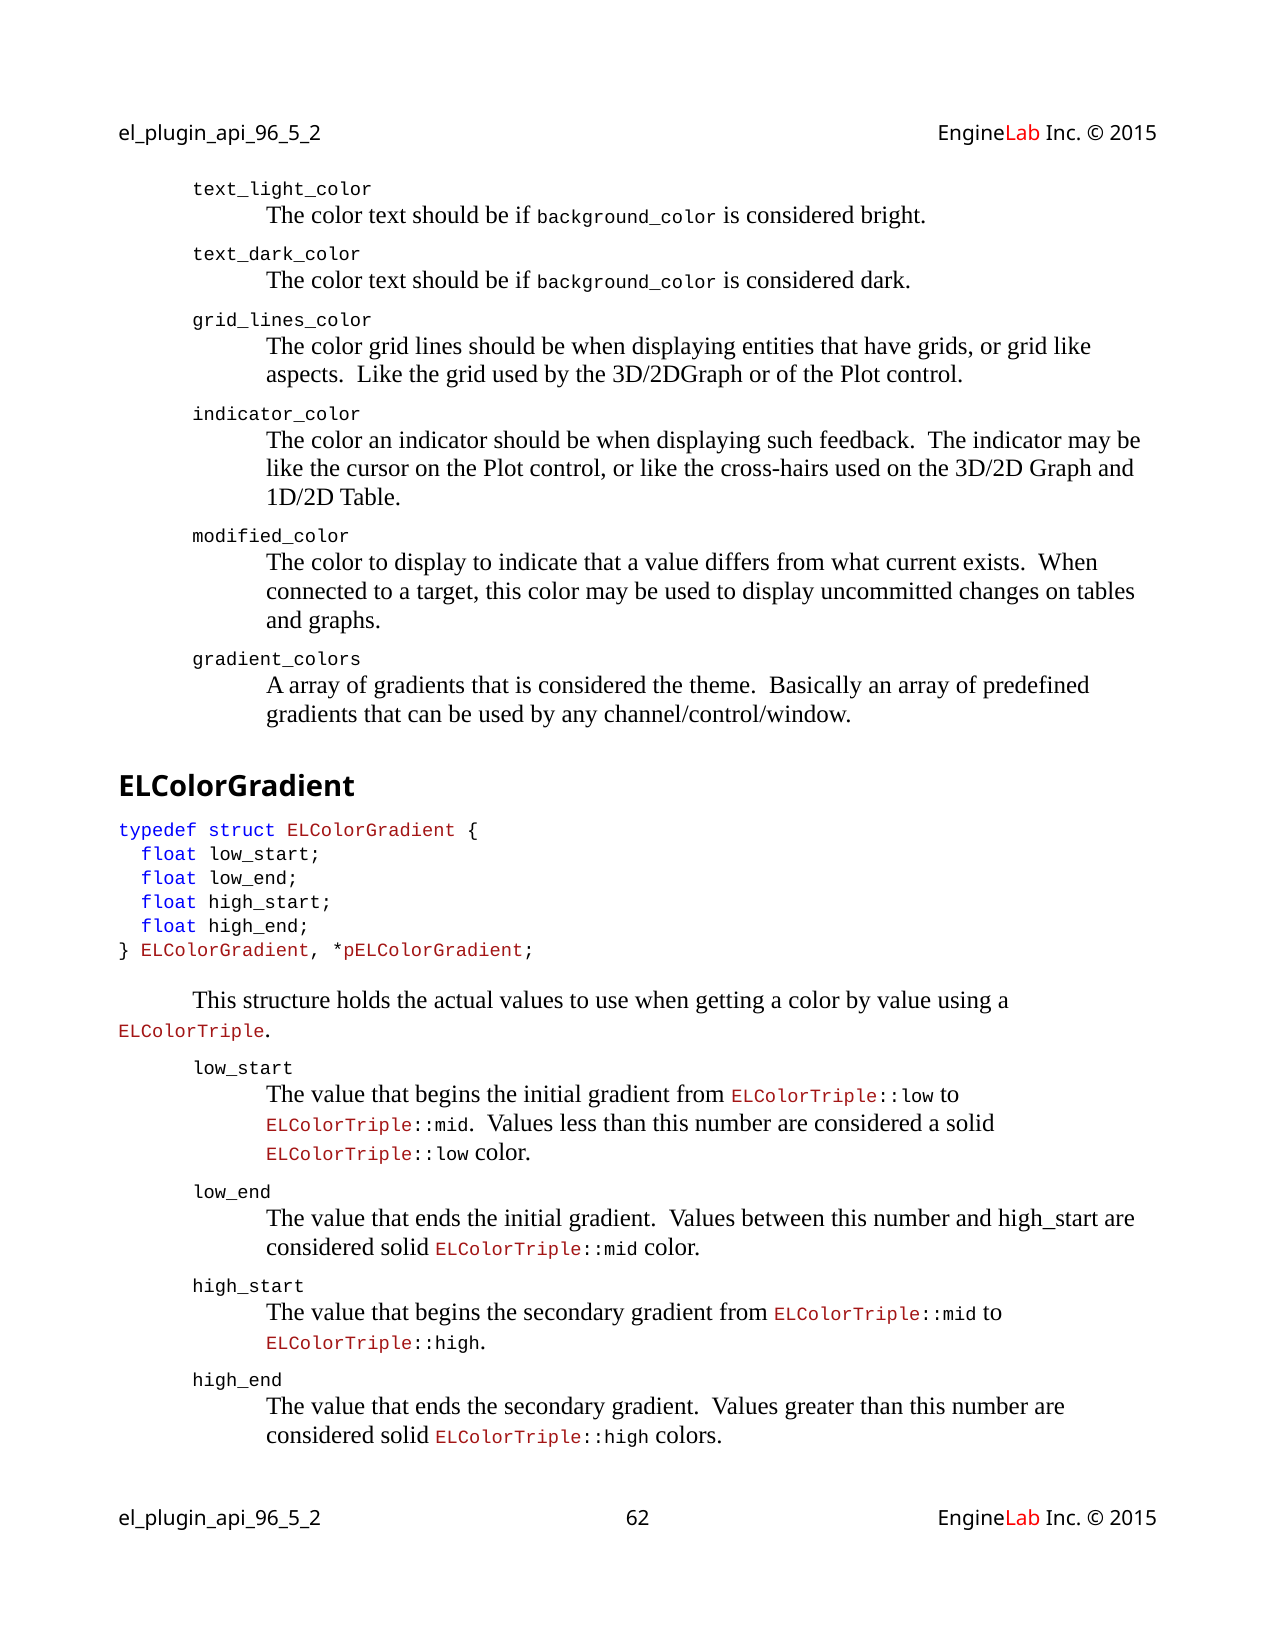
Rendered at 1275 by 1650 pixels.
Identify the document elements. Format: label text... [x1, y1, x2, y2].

text grid_lines_color [118, 307, 1157, 331]
text } ELColorGradient, *pELColorGradient; [118, 937, 1157, 961]
text float high_start; [118, 889, 1157, 913]
text The color to display to indicate that a value differs from what current exists. When connected to a target, this color may be used to display uncommitted changes on tables and graphs. [118, 547, 1157, 634]
text A array of gradients that is considered the theme. Basically an array of predefined gradients that can be used by any channel/control/window. [118, 670, 1157, 728]
subtitle ELColorGradient [118, 765, 1157, 805]
text gradient_colors [118, 646, 1157, 670]
text The value that ends the secondary gradient. Values greater than this number are considered solid ELColorTriple::high colors. [118, 1391, 1157, 1449]
text The value that ends the initial gradient. Values between this number and high_start are considered solid ELColorTriple::mid color. [118, 1203, 1157, 1261]
text typedef struct ELColorGradient { [118, 817, 1157, 841]
text The value that begins the initial gradient from ELColorTriple::low to ELColorTriple::mid. Values less than this number are considered a solid ELColorTriple::low color. [118, 1079, 1157, 1166]
text low_start [118, 1056, 1157, 1079]
text indicator_color [118, 401, 1157, 425]
text The color grid lines should be when displaying entities that have grids, or grid like aspects. Like the grid used by the 3D/2DGraph or of the Plot control. [118, 331, 1157, 388]
text The value that begins the secondary gradient from ELColorTriple::mid to ELColorTriple::high. [118, 1297, 1157, 1355]
text float low_end; [118, 865, 1157, 889]
text low_end [118, 1179, 1157, 1203]
text float high_end; [118, 913, 1157, 937]
text text_light_color [118, 176, 1157, 200]
text This structure holds the actual values to use when getting a color by value using a ELColorTriple. [118, 985, 1157, 1043]
text The color text should be if background_color is considered dark. [118, 265, 1157, 294]
text text_dark_color [118, 241, 1157, 265]
text float low_start; [118, 841, 1157, 865]
text high_end [118, 1367, 1157, 1391]
text The color text should be if background_color is considered bright. [118, 200, 1157, 229]
text The color an indicator should be when displaying such feedback. The indicator may be like the cursor on the Plot control, or like the cross-hairs used on the 3D/2D Graph and 1D/2D Table. [118, 425, 1157, 511]
text high_start [118, 1273, 1157, 1297]
text modified_color [118, 523, 1157, 547]
